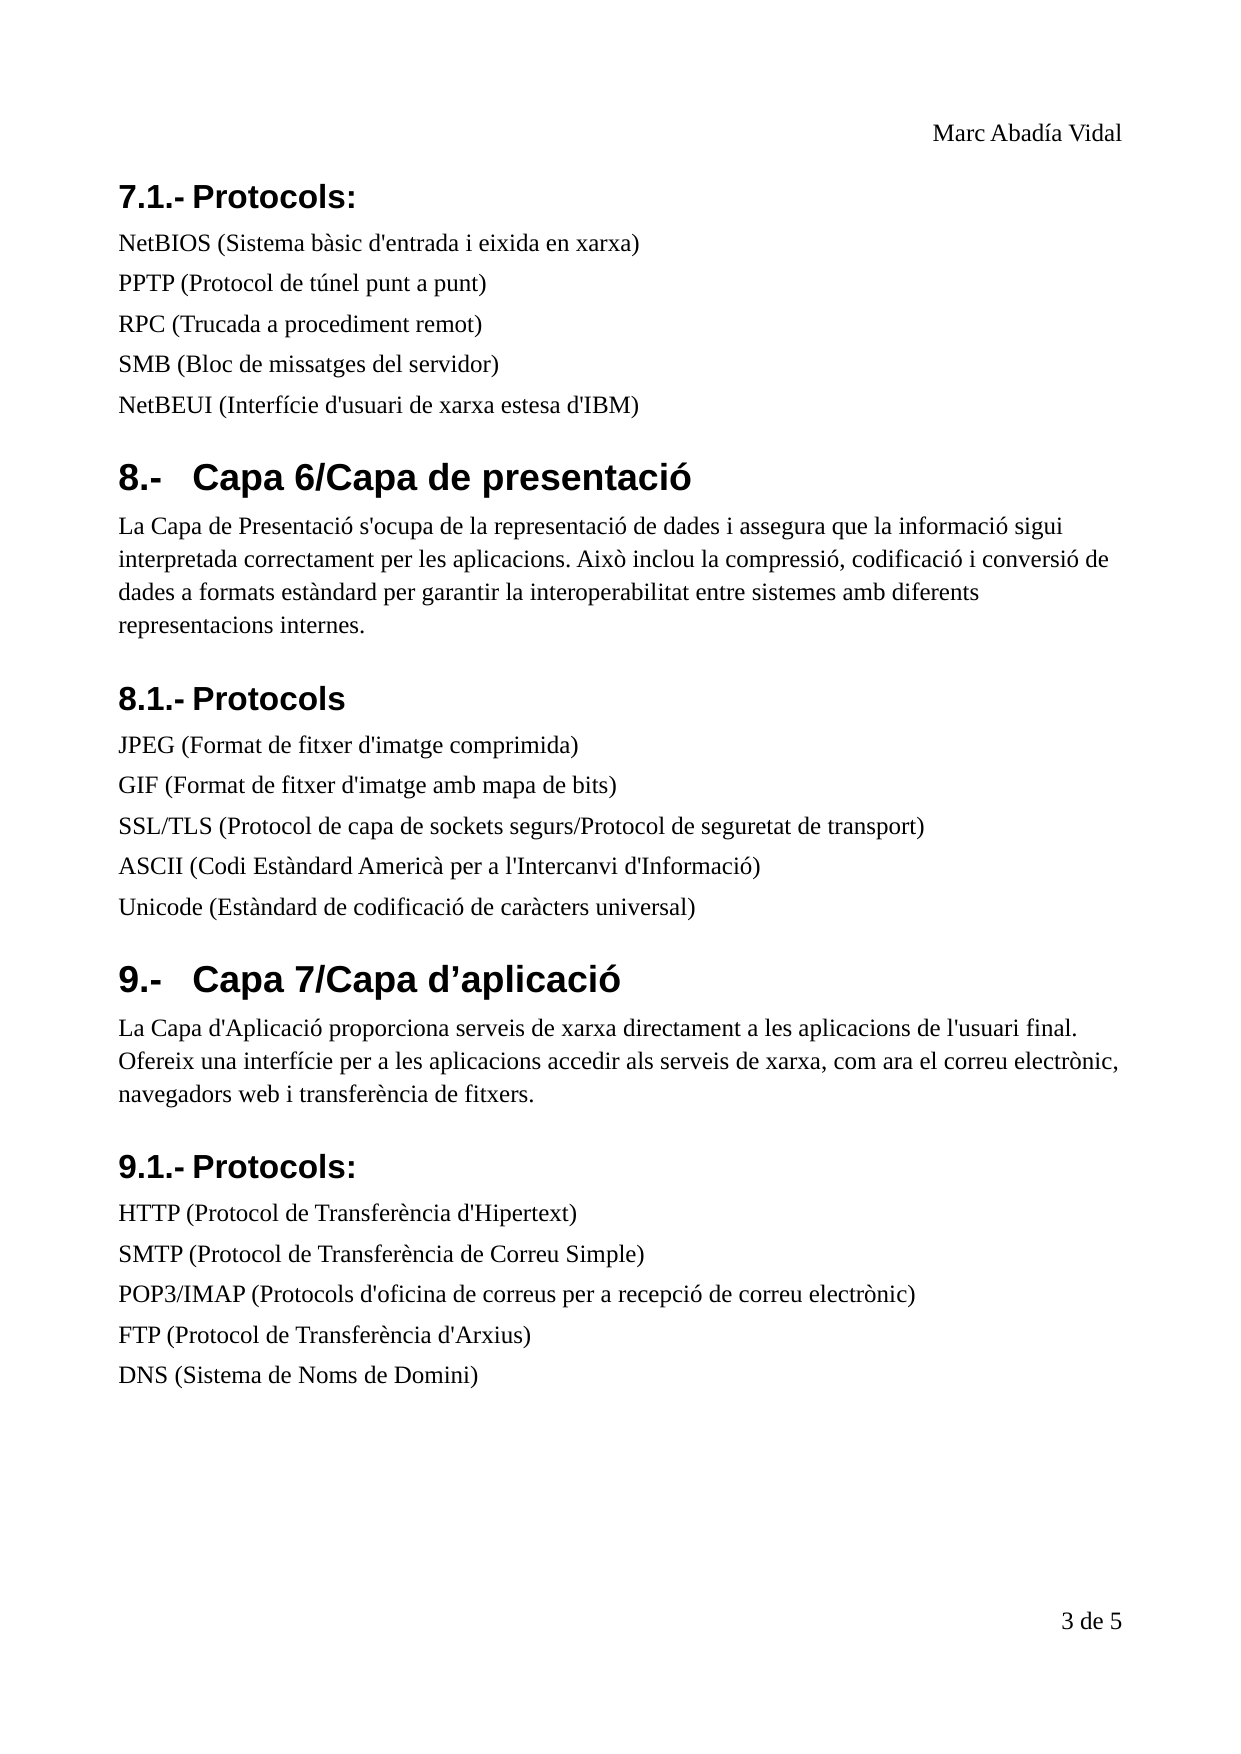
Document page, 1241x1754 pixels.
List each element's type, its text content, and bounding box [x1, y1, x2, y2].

text NetBEUI (Interfície d'usuari de xarxa estesa d'IBM) [118, 390, 1122, 419]
text La Capa de Presentació s'ocupa de la representació de dades i assegura que la informació sigui interpretada correctament per les aplicacions. Això inclou la compressió, codificació i conversió de dades a formats estàndard per garantir la interoperabilitat entre sistemes amb diferents representacions internes. [118, 511, 1122, 639]
text SMB (Bloc de missatges del servidor) [118, 349, 1122, 378]
text La Capa d'Aplicació proporciona serveis de xarxa directament a les aplicacions de l'usuari final. Ofereix una interfície per a les aplicacions accedir als serveis de xarxa, com ara el correu electrònic, navegadors web i transferència de fitxers. [118, 1013, 1122, 1108]
subtitle Protocols: [118, 177, 1122, 216]
text GIF (Format de fitxer d'imatge amb mapa de bits) [118, 770, 1122, 799]
text SMTP (Protocol de Transferència de Correu Simple) [118, 1239, 1122, 1268]
subtitle Protocols [118, 679, 1122, 717]
text ASCII (Codi Estàndard Americà per a l'Intercanvi d'Informació) [118, 851, 1122, 880]
text DNS (Sistema de Noms de Domini) [118, 1360, 1122, 1389]
subtitle Protocols: [118, 1147, 1122, 1186]
subtitle Capa 6/Capa de presentació [118, 456, 1122, 499]
text HTTP (Protocol de Transferència d'Hipertext) [118, 1198, 1122, 1227]
text PPTP (Protocol de túnel punt a punt) [118, 268, 1122, 297]
text SSL/TLS (Protocol de capa de sockets segurs/Protocol de seguretat de transport) [118, 811, 1122, 839]
text NetBIOS (Sistema bàsic d'entrada i eixida en xarxa) [118, 228, 1122, 257]
text RPC (Trucada a procediment remot) [118, 309, 1122, 338]
text POP3/IMAP (Protocols d'oficina de correus per a recepció de correu electrònic) [118, 1279, 1122, 1308]
text FTP (Protocol de Transferència d'Arxius) [118, 1320, 1122, 1349]
text JPEG (Format de fitxer d'imatge comprimida) [118, 730, 1122, 758]
subtitle Capa 7/Capa d’aplicació [118, 957, 1122, 1000]
text Unicode (Estàndard de codificació de caràcters universal) [118, 892, 1122, 921]
